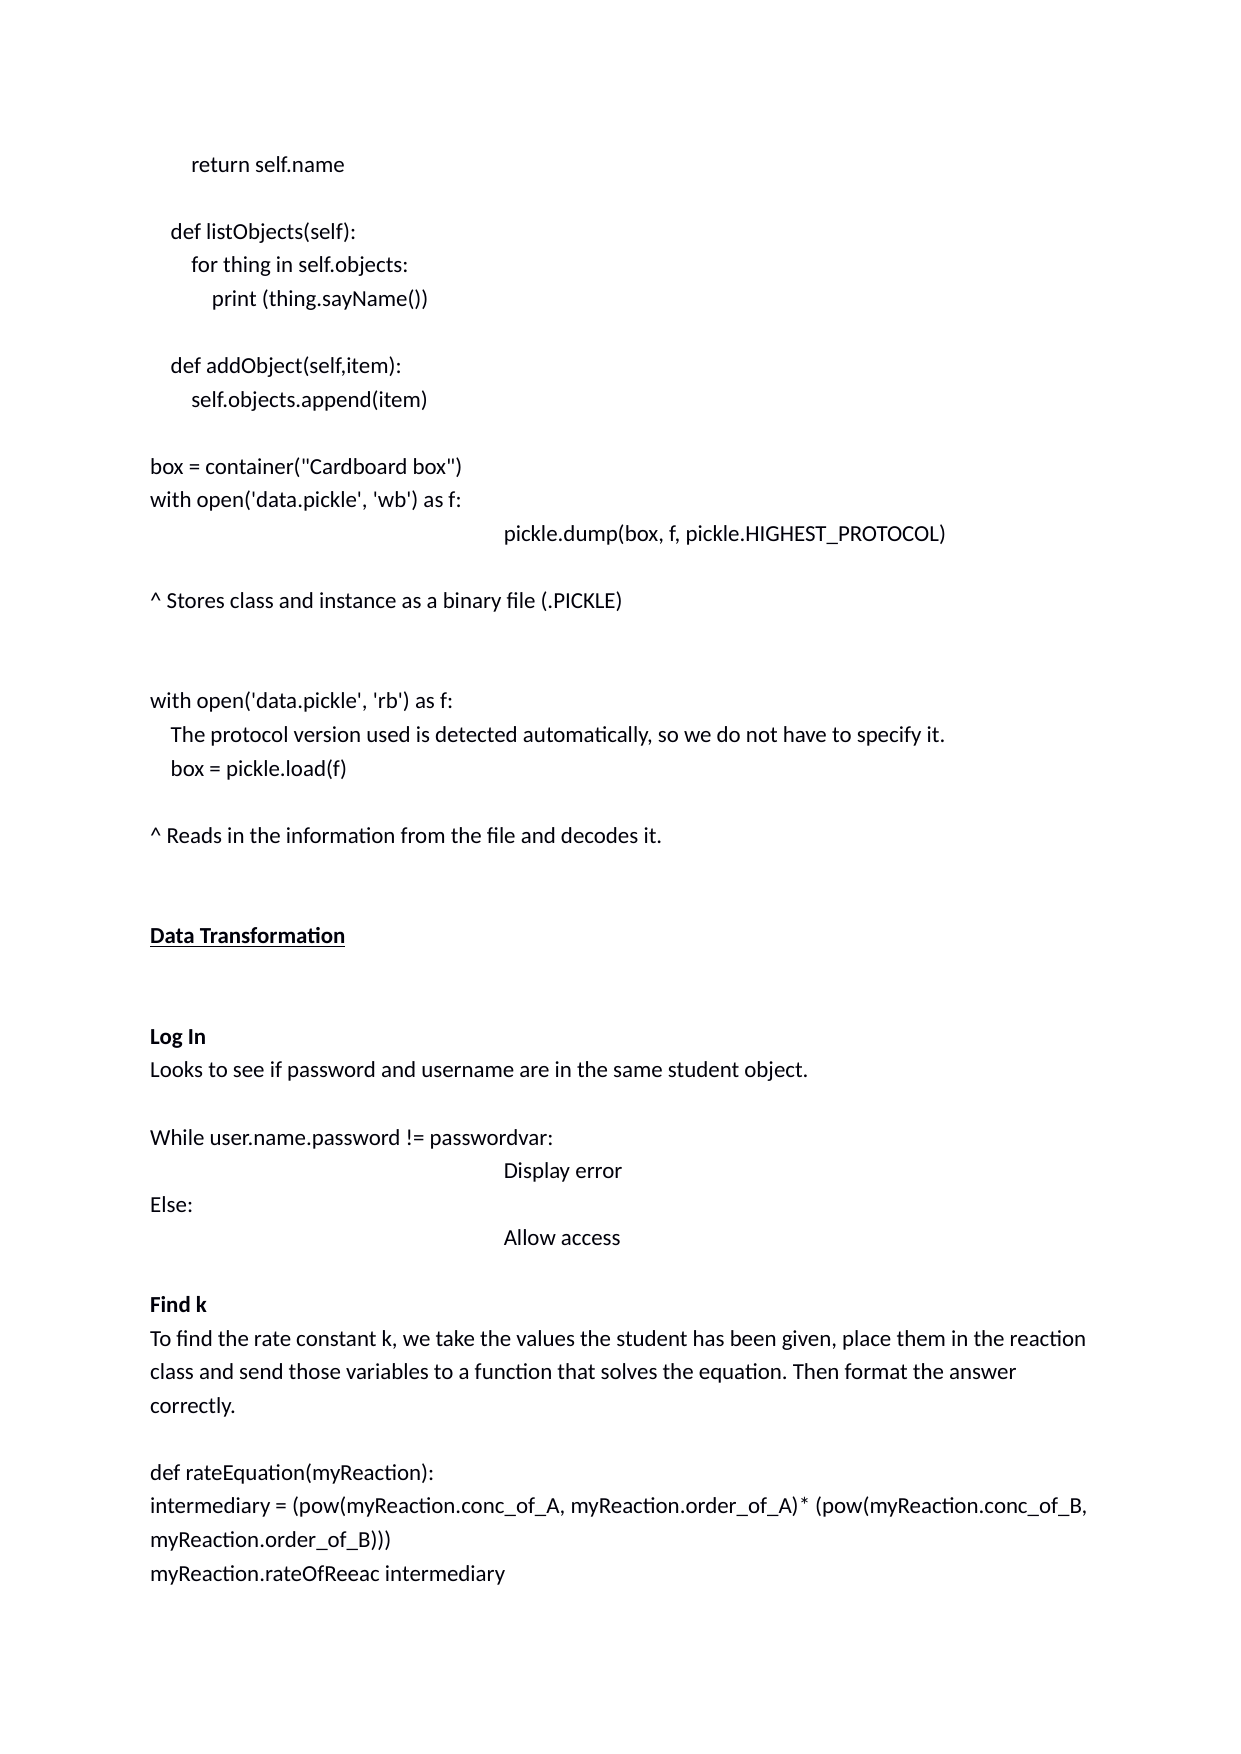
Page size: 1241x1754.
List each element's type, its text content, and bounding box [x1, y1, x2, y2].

text Security and Integrity [150, 821, 1090, 849]
text __author__ = 'Oscar' [150, 1492, 1090, 1520]
text def rateEquation(myReaction): [150, 485, 1090, 513]
text return float(myReaction.noOfMoles) [150, 687, 1090, 715]
text As Python is an interpreted language, students could in theory open it as a text file. An easy way around this would to use the current controls to not allow students access to the program files. However the program requires read write access to files in order to work. However data can be backed up to a secure location once a week. As the files are very small, each time the data is backed up it can be assigned a date [150, 888, 1090, 1050]
text Find k [150, 318, 1090, 346]
text import decimal [150, 1559, 1090, 1587]
text To find the rate constant k, we take the values the student has been given, place them in the reaction class and send those variables to a function that solves the equation. Then format the answer correctly. [150, 351, 1090, 446]
text Prototype [150, 1156, 1090, 1184]
text print("\n") [150, 653, 1090, 681]
text Else: [150, 217, 1090, 245]
text While user.name.password != passwordvar: [150, 150, 1090, 178]
text I showed my end user an initial skeleton program that I had created. I responded to their requests and added a function to give the user an option to immediately have another question also, when their answer is incorrect then they are told it was incorrect and are asked to try again. With further testing I thought the user should be able to have the program to take them through the problem, as it is only a practice. [150, 1223, 1090, 1386]
text Display error [150, 183, 1090, 212]
text myReaction.rateOfReeac intermediary [150, 586, 1090, 614]
text intermediary = (pow(myReaction.conc_of_A, myReaction.order_of_A)* (pow(myReaction.conc_of_B, myReaction.order_of_B))) [150, 519, 1090, 581]
text import random [150, 1525, 1090, 1553]
text print((format_e(myReaction.k))) [150, 619, 1090, 648]
text Allow access [150, 251, 1090, 279]
